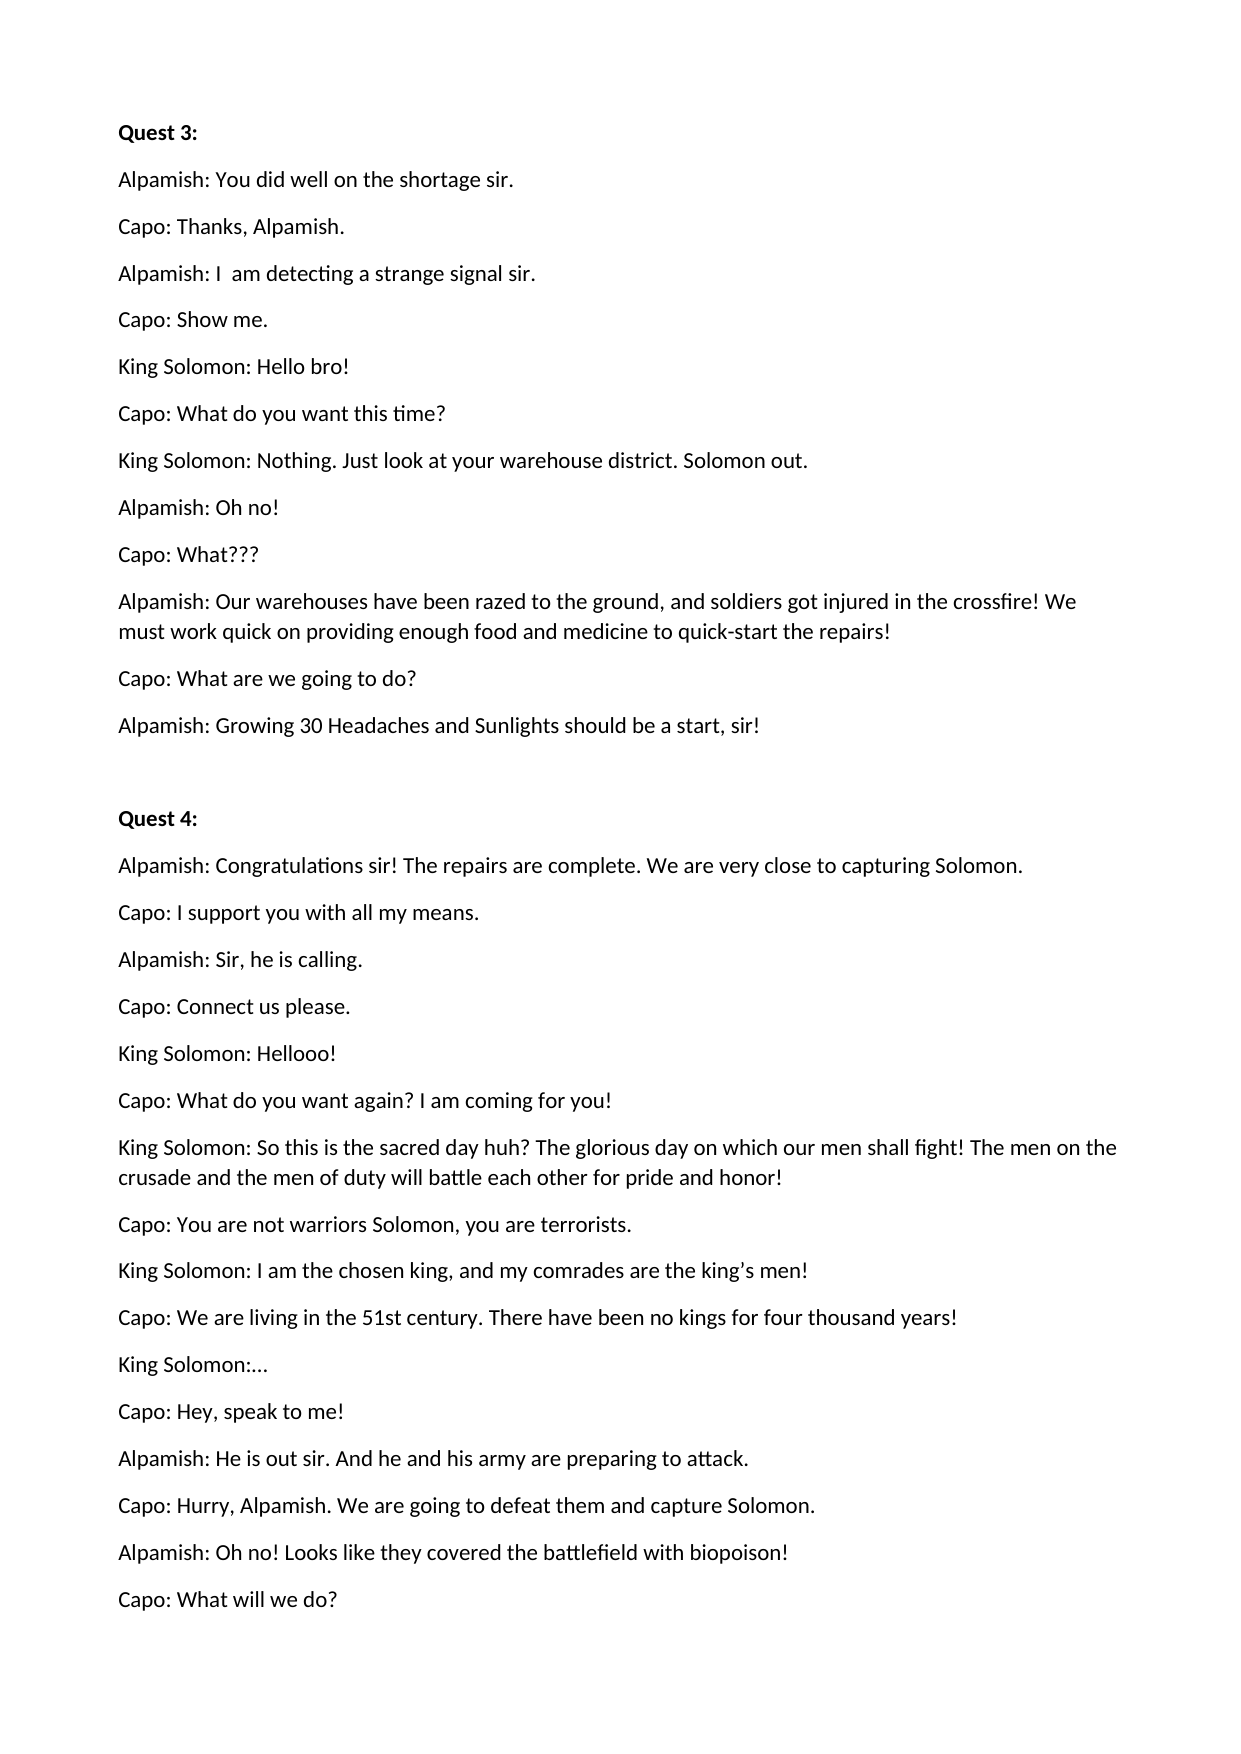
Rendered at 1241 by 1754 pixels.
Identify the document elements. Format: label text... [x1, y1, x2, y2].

text Capo: What??? [118, 540, 1122, 568]
text Quest 4: [118, 804, 1122, 833]
text Capo: Hurry, Alpamish. We are going to defeat them and capture Solomon. [118, 1491, 1122, 1519]
text Alpamish: He is out sir. And he and his army are preparing to attack. [118, 1444, 1122, 1472]
text King Solomon:… [118, 1350, 1122, 1378]
text Capo: Hey, speak to me! [118, 1397, 1122, 1425]
text Alpamish: Congratulations sir! The repairs are complete. We are very close to capturing Solomon. [118, 851, 1122, 879]
text Alpamish: Oh no! Looks like they covered the battlefield with biopoison! [118, 1538, 1122, 1566]
text Alpamish: I am detecting a strange signal sir. [118, 259, 1122, 287]
text Capo: What do you want again? I am coming for you! [118, 1086, 1122, 1114]
text Capo: Thanks, Alpamish. [118, 212, 1122, 240]
text Capo: Connect us please. [118, 992, 1122, 1020]
text Alpamish: Our warehouses have been razed to the ground, and soldiers got injured in the crossfire! We must work quick on providing enough food and medicine to quick-start the repairs! [118, 587, 1122, 645]
text Capo: We are living in the 51st century. There have been no kings for four thousand years! [118, 1303, 1122, 1332]
text King Solomon: I am the chosen king, and my comrades are the king’s men! [118, 1257, 1122, 1285]
text Alpamish: You did well on the shortage sir. [118, 165, 1122, 193]
text Capo: What will we do? [118, 1585, 1122, 1613]
text King Solomon: So this is the sacred day huh? The glorious day on which our men shall fight! The men on the crusade and the men of duty will battle each other for pride and honor! [118, 1133, 1122, 1191]
text Alpamish: Oh no! [118, 493, 1122, 521]
text Capo: What do you want this time? [118, 399, 1122, 427]
text Capo: You are not warriors Solomon, you are terrorists. [118, 1210, 1122, 1238]
text Alpamish: Growing 30 Headaches and Sunlights should be a start, sir! [118, 711, 1122, 739]
text Capo: Show me. [118, 306, 1122, 334]
text King Solomon: Nothing. Just look at your warehouse district. Solomon out. [118, 446, 1122, 474]
text King Solomon: Hellooo! [118, 1039, 1122, 1067]
text Quest 3: [118, 118, 1122, 146]
text King Solomon: Hello bro! [118, 352, 1122, 381]
text Capo: I support you with all my means. [118, 898, 1122, 926]
text Alpamish: Sir, he is calling. [118, 945, 1122, 973]
text Capo: What are we going to do? [118, 664, 1122, 692]
